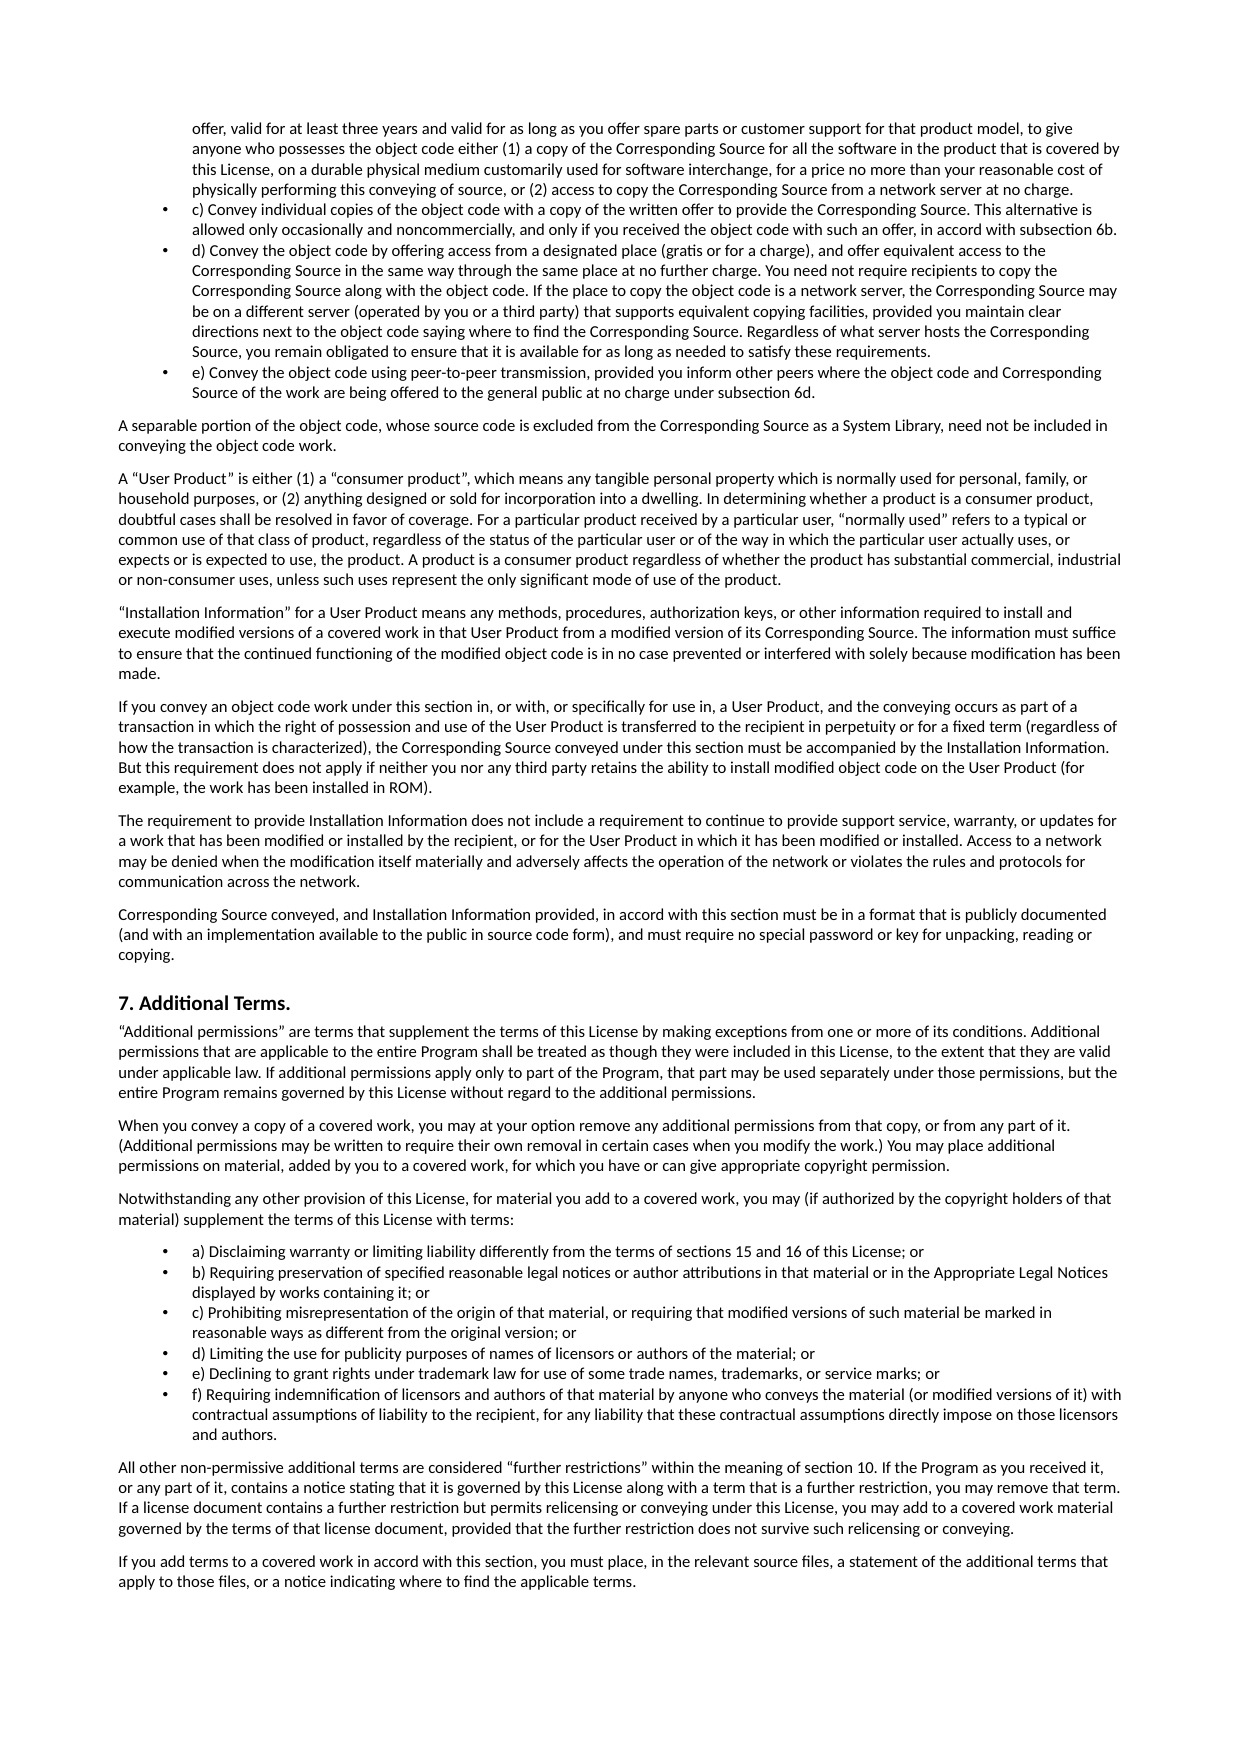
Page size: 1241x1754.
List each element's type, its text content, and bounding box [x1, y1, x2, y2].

text A “User Product” is either (1) a “consumer product”, which means any tangible personal property which is normally used for personal, family, or household purposes, or (2) anything designed or sold for incorporation into a dwelling. In determining whether a product is a consumer product, doubtful cases shall be resolved in favor of coverage. For a particular product received by a particular user, “normally used” refers to a typical or common use of that class of product, regardless of the status of the particular user or of the way in which the particular user actually uses, or expects or is expected to use, the product. A product is a consumer product regardless of whether the product has substantial commercial, industrial or non-consumer uses, unless such uses represent the only significant mode of use of the product. [118, 468, 1122, 590]
text If you add terms to a covered work in accord with this section, you must place, in the relevant source files, a statement of the additional terms that apply to those files, or a notice indicating where to find the applicable terms. [118, 1551, 1122, 1592]
list d) Limiting the use for publicity purposes of names of licensors or authors of the material; or [162, 1343, 1122, 1363]
text “Additional permissions” are terms that supplement the terms of this License by making exceptions from one or more of its conditions. Additional permissions that are applicable to the entire Program shall be treated as though they were included in this License, to the extent that they are valid under applicable law. If additional permissions apply only to part of the Program, that part may be used separately under those permissions, but the entire Program remains governed by this License without regard to the additional permissions. [118, 1021, 1122, 1102]
text Corresponding Source conveyed, and Installation Information provided, in accord with this section must be in a format that is publicly documented (and with an implementation available to the public in source code form), and must require no special password or key for unpacking, reading or copying. [118, 904, 1122, 965]
text All other non-permissive additional terms are considered “further restrictions” within the meaning of section 10. If the Program as you received it, or any part of it, contains a notice stating that it is governed by this License along with a term that is a further restriction, you may remove that term. If a license document contains a further restriction but permits relicensing or conveying under this License, you may add to a covered work material governed by the terms of that license document, provided that the further restriction does not survive such relicensing or conveying. [118, 1457, 1122, 1538]
list c) Prohibiting misrepresentation of the origin of that material, or requiring that modified versions of such material be marked in reasonable ways as different from the original version; or [162, 1302, 1122, 1343]
list a) Disclaiming warranty or limiting liability differently from the terms of sections 15 and 16 of this License; or [162, 1242, 1122, 1262]
text “Installation Information” for a User Product means any methods, procedures, authorization keys, or other information required to install and execute modified versions of a covered work in that User Product from a modified version of its Corresponding Source. The information must suffice to ensure that the continued functioning of the modified object code is in no case prevented or interfered with solely because modification has been made. [118, 602, 1122, 684]
text When you convey a copy of a covered work, you may at your option remove any additional permissions from that copy, or from any part of it. (Additional permissions may be written to require their own removal in certain cases when you modify the work.) You may place additional permissions on material, added by you to a covered work, for which you have or can give appropriate copyright permission. [118, 1115, 1122, 1176]
list offer, valid for at least three years and valid for as long as you offer spare parts or customer support for that product model, to give anyone who possesses the object code either (1) a copy of the Corresponding Source for all the software in the product that is covered by this License, on a durable physical medium customarily used for software interchange, for a price no more than your reasonable cost of physically performing this conveying of source, or (2) access to copy the Corresponding Source from a network server at no charge. [162, 118, 1122, 199]
list c) Convey individual copies of the object code with a copy of the written offer to provide the Corresponding Source. This alternative is allowed only occasionally and noncommercially, and only if you received the object code with such an offer, in accord with subsection 6b. [162, 199, 1122, 240]
subtitle 7. Additional Terms. [118, 990, 1122, 1015]
list f) Requiring indemnification of licensors and authors of that material by anyone who conveys the material (or modified versions of it) with contractual assumptions of liability to the recipient, for any liability that these contractual assumptions directly impose on those licensors and authors. [162, 1384, 1122, 1445]
text The requirement to provide Installation Information does not include a requirement to continue to provide support service, warranty, or updates for a work that has been modified or installed by the recipient, or for the User Product in which it has been modified or installed. Access to a network may be denied when the modification itself materially and adversely affects the operation of the network or violates the rules and protocols for communication across the network. [118, 810, 1122, 892]
list d) Convey the object code by offering access from a designated place (gratis or for a charge), and offer equivalent access to the Corresponding Source in the same way through the same place at no further charge. You need not require recipients to copy the Corresponding Source along with the object code. If the place to copy the object code is a network server, the Corresponding Source may be on a different server (operated by you or a third party) that supports equivalent copying facilities, provided you maintain clear directions next to the object code saying where to find the Corresponding Source. Regardless of what server hosts the Corresponding Source, you remain obligated to ensure that it is available for as long as needed to satisfy these requirements. [162, 240, 1122, 362]
text Notwithstanding any other provision of this License, for material you add to a covered work, you may (if authorized by the copyright holders of that material) supplement the terms of this License with terms: [118, 1188, 1122, 1229]
list e) Declining to grant rights under trademark law for use of some trade names, trademarks, or service marks; or [162, 1363, 1122, 1384]
text If you convey an object code work under this section in, or with, or specifically for use in, a User Product, and the conveying occurs as part of a transaction in which the right of possession and use of the User Product is transferred to the recipient in perpetuity or for a fixed term (regardless of how the transaction is characterized), the Corresponding Source conveyed under this section must be accompanied by the Installation Information. But this requirement does not apply if neither you nor any third party retains the ability to install modified object code on the User Product (for example, the work has been installed in ROM). [118, 696, 1122, 798]
list e) Convey the object code using peer-to-peer transmission, provided you inform other peers where the object code and Corresponding Source of the work are being offered to the general public at no charge under subsection 6d. [162, 362, 1122, 402]
list b) Requiring preservation of specified reasonable legal notices or author attributions in that material or in the Appropriate Legal Notices displayed by works containing it; or [162, 1262, 1122, 1302]
text A separable portion of the object code, whose source code is excluded from the Corresponding Source as a System Library, need not be included in conveying the object code work. [118, 415, 1122, 456]
